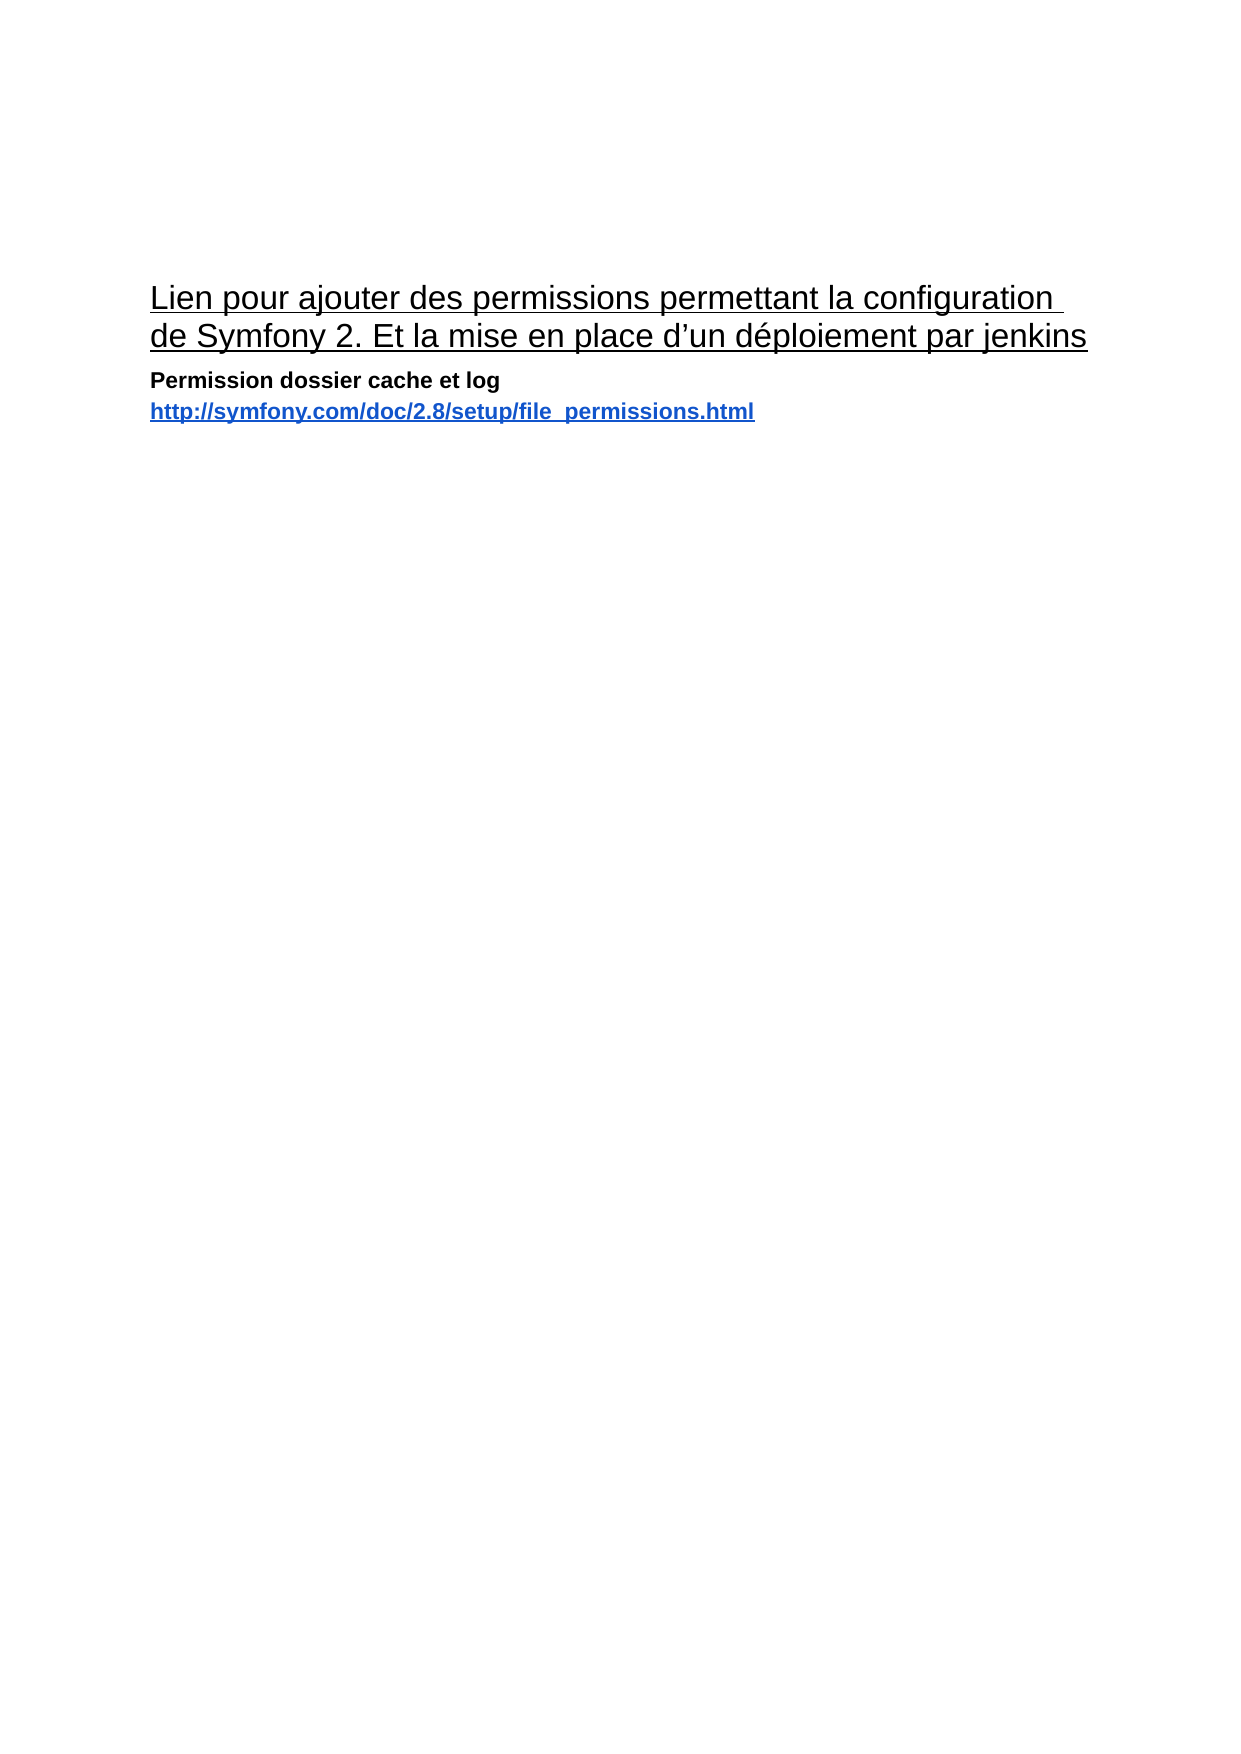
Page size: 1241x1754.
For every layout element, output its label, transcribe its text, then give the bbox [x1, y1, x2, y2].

text Permission dossier cache et log [150, 367, 1090, 394]
text http://symfony.com/doc/2.8/setup/file_permissions.html [150, 398, 1090, 424]
subtitle Lien pour ajouter des permissions permettant la configuration de Symfony 2. Et la mise en place d’un déploiement par jenkins [150, 278, 1090, 355]
